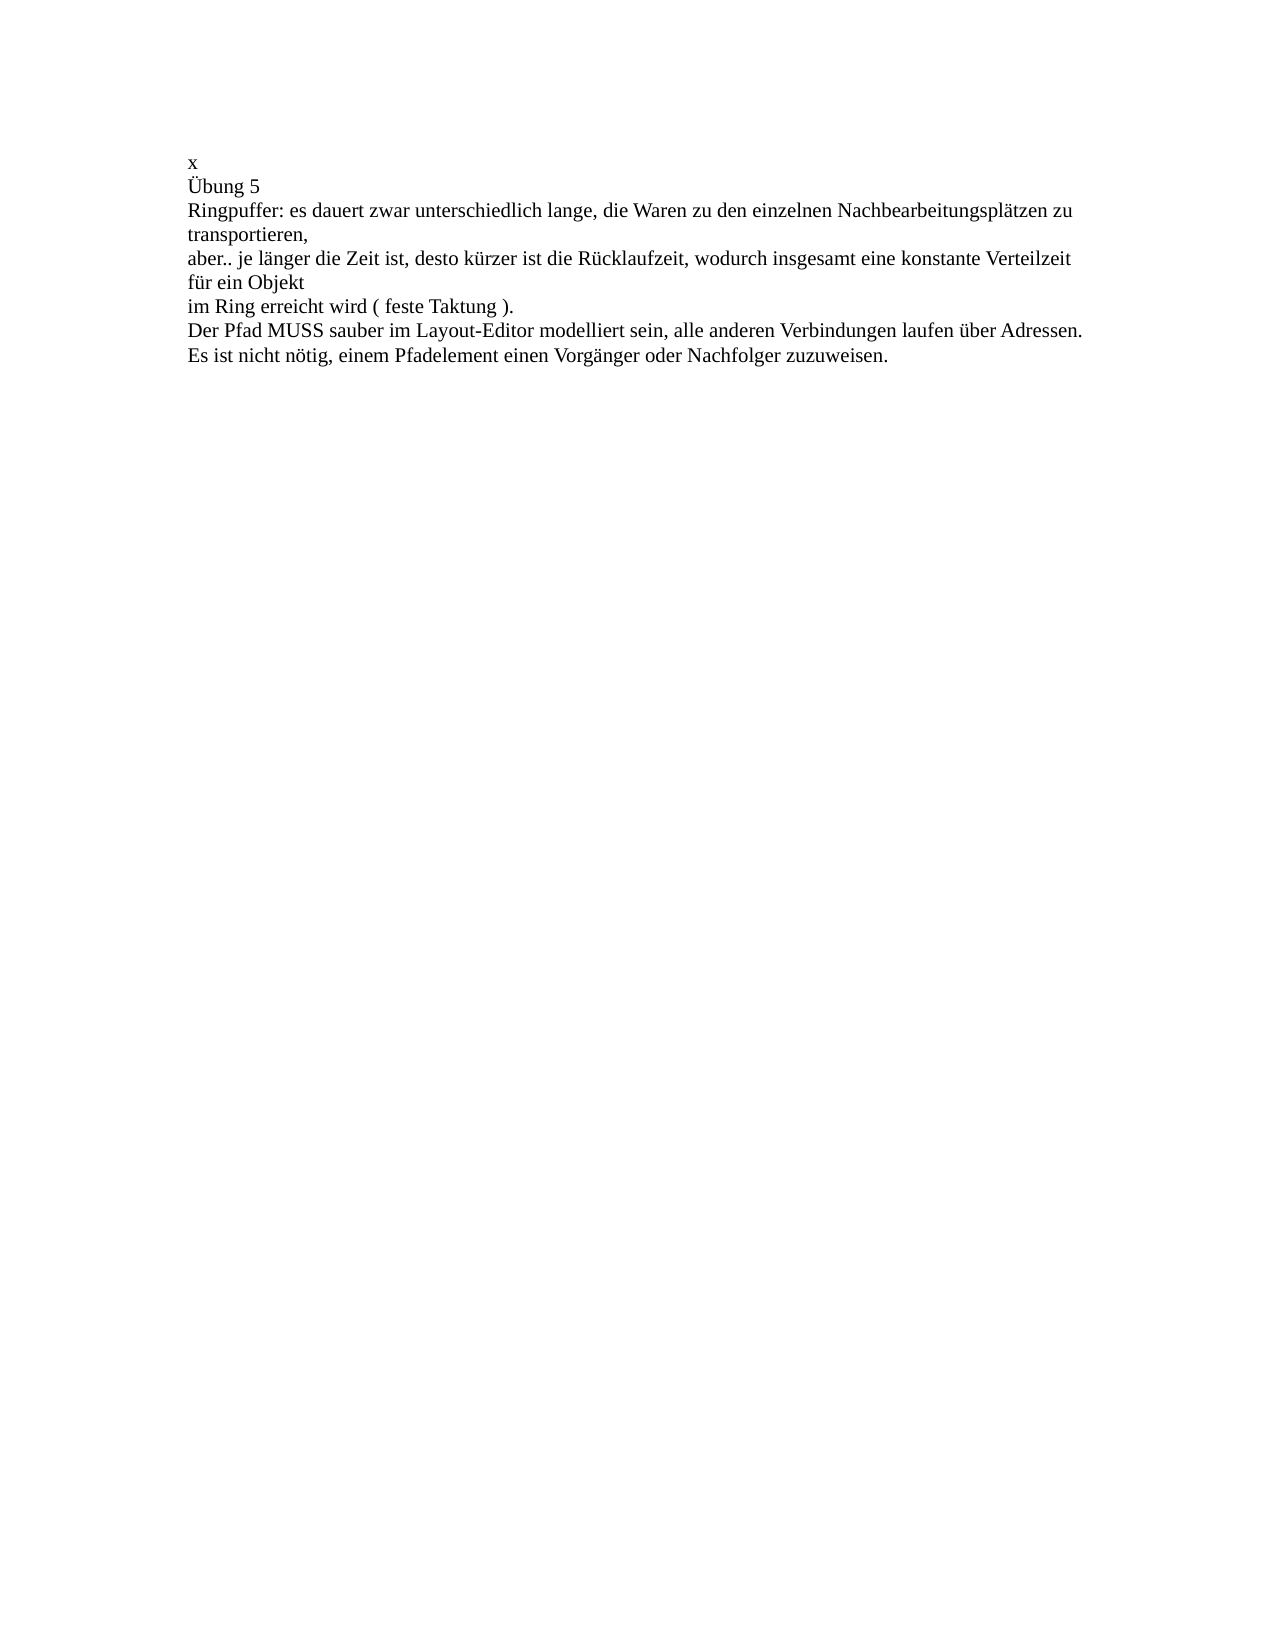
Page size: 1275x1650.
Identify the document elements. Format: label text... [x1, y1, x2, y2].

text aber.. je länger die Zeit ist, desto kürzer ist die Rücklaufzeit, wodurch insgesamt eine konstante Verteilzeit für ein Objekt [187, 246, 1087, 294]
text x [187, 150, 1087, 174]
text Ringpuffer: es dauert zwar unterschiedlich lange, die Waren zu den einzelnen Nachbearbeitungsplätzen zu transportieren, [187, 198, 1087, 246]
text Es ist nicht nötig, einem Pfadelement einen Vorgänger oder Nachfolger zuzuweisen. [187, 342, 1087, 367]
text Übung 5 [187, 174, 1087, 198]
text im Ring erreicht wird ( feste Taktung ). [187, 294, 1087, 318]
text Der Pfad MUSS sauber im Layout-Editor modelliert sein, alle anderen Verbindungen laufen über Adressen. [187, 318, 1087, 342]
